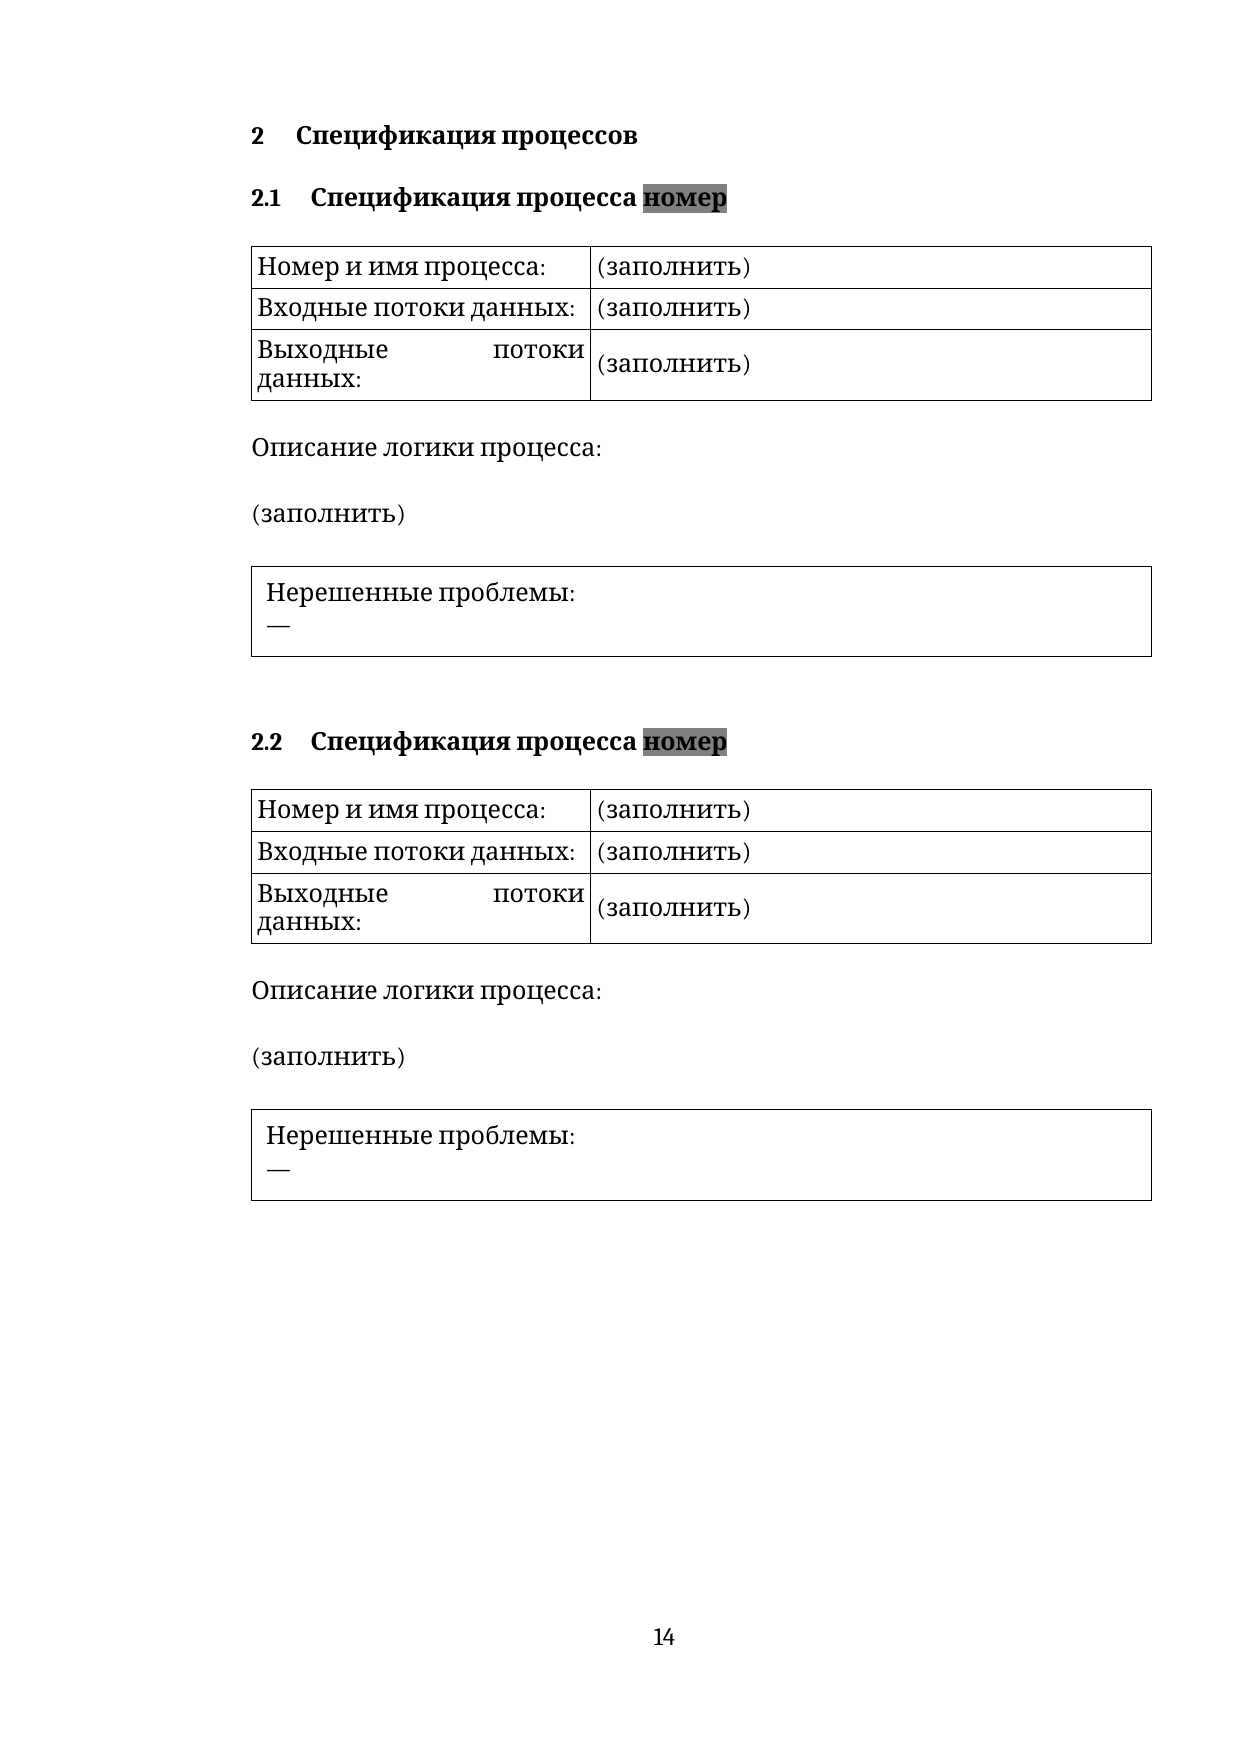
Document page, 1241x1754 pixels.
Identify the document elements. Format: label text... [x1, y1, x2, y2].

table_header (заполнить) [591, 247, 1151, 287]
text (заполнить) [177, 1043, 1152, 1072]
table_cell (заполнить) [591, 330, 1151, 399]
table_header Номер и имя процесса: [252, 790, 590, 831]
text Описание логики процесса: [177, 977, 1152, 1006]
table_cell (заполнить) [591, 874, 1151, 943]
subtitle Спецификация процесса номер [251, 727, 1152, 756]
table_header Номер и имя процесса: [252, 247, 590, 287]
text Описание логики процесса: [177, 433, 1152, 462]
table_cell (заполнить) [591, 289, 1151, 329]
table_cell Выходные потоки данных: [252, 874, 590, 943]
subtitle Спецификация процессов [251, 122, 1152, 151]
table_cell Выходные потоки данных: [252, 330, 590, 399]
table_cell Входные потоки данных: [252, 289, 590, 329]
table_cell Входные потоки данных: [252, 832, 590, 873]
table_header Нерешенные проблемы: — [252, 567, 1151, 656]
text (заполнить) [177, 499, 1152, 528]
subtitle Спецификация процесса номер [251, 184, 1152, 213]
table_header (заполнить) [591, 790, 1151, 831]
table_header Нерешенные проблемы: — [252, 1110, 1151, 1200]
table_cell (заполнить) [591, 832, 1151, 873]
